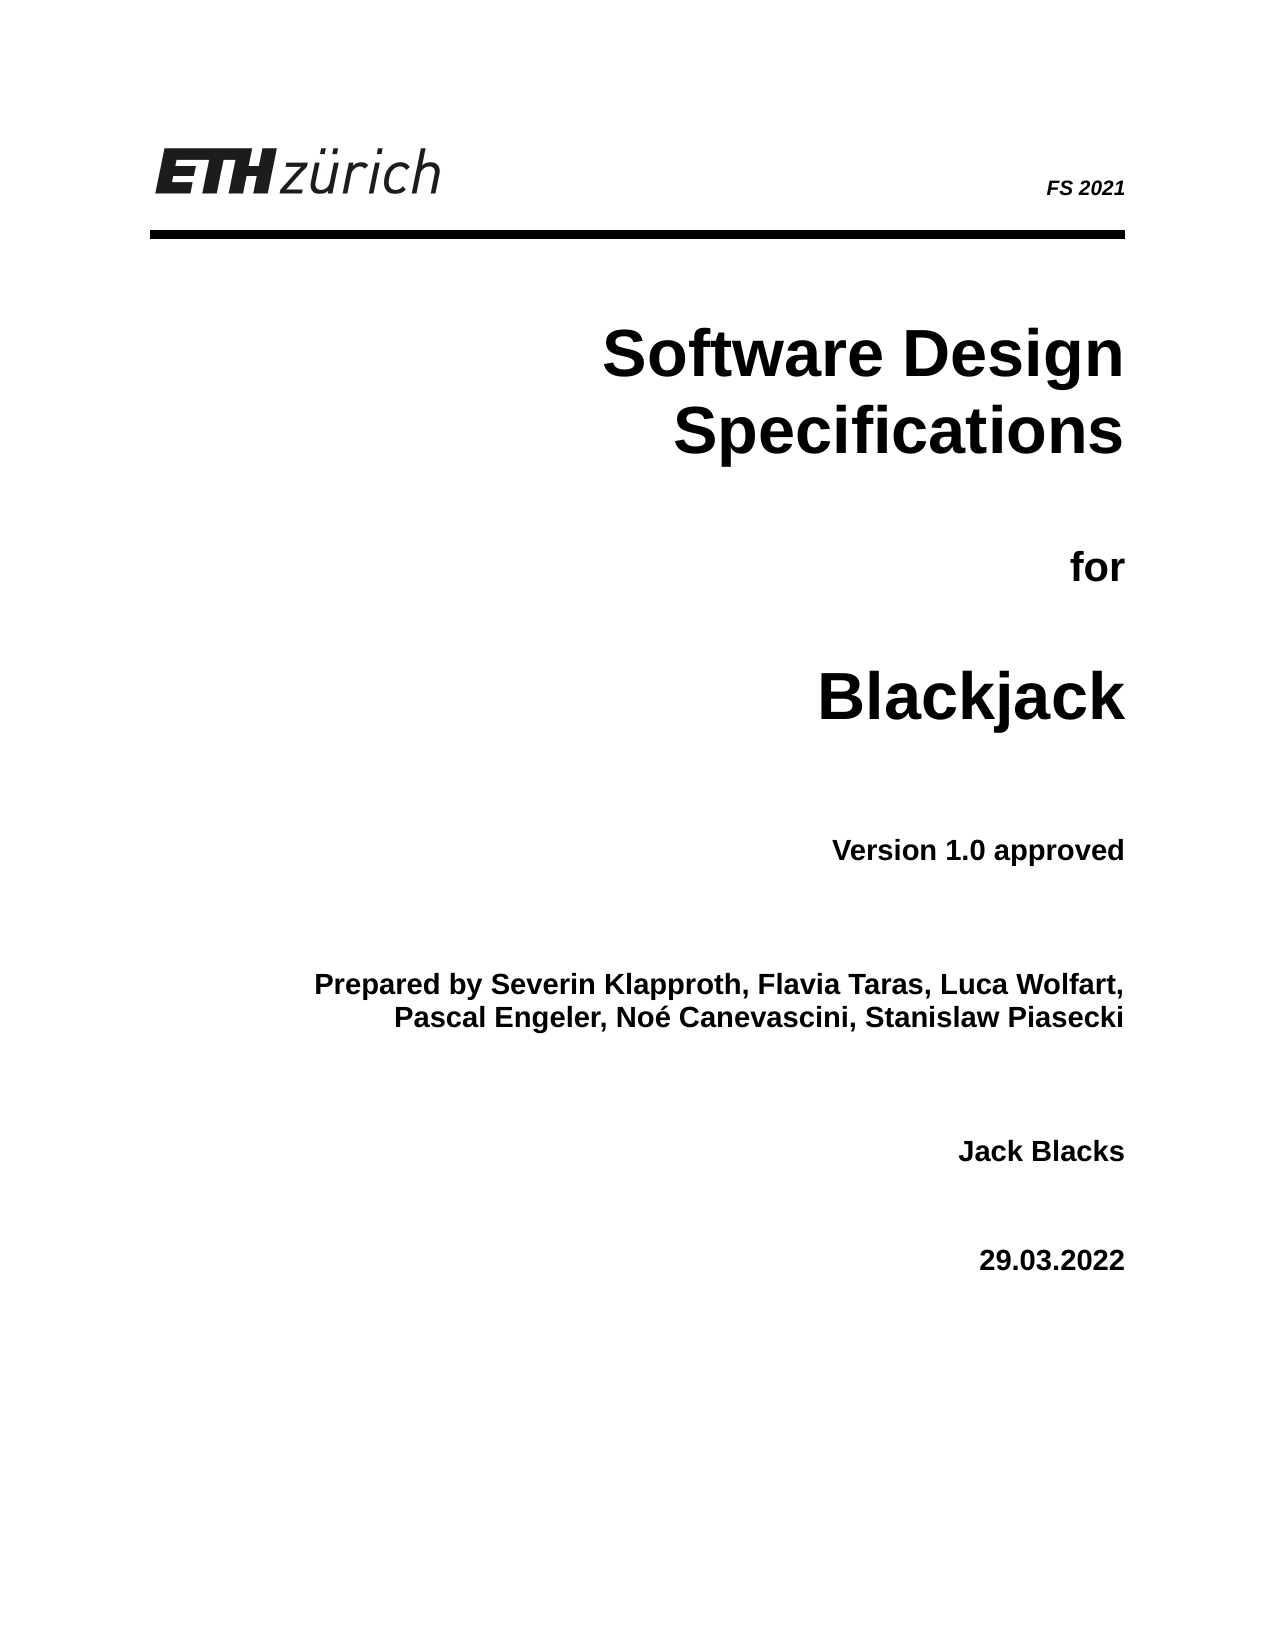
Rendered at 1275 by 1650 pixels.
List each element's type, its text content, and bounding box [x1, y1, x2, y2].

text Jack Blacks [150, 1134, 1125, 1168]
picture [154, 147, 442, 195]
subtitle for [150, 542, 1125, 590]
text Version 1.0 approved [150, 833, 1125, 867]
text Prepared by Severin Klapproth, Flavia Taras, Luca Wolfart, Pascal Engeler, Noé Canevascini, Stanislaw Piasecki [150, 967, 1125, 1034]
text 29.03.2022 [150, 1243, 1125, 1276]
subtitle Blackjack [150, 657, 1125, 733]
subtitle Software Design Specifications [150, 314, 1125, 467]
